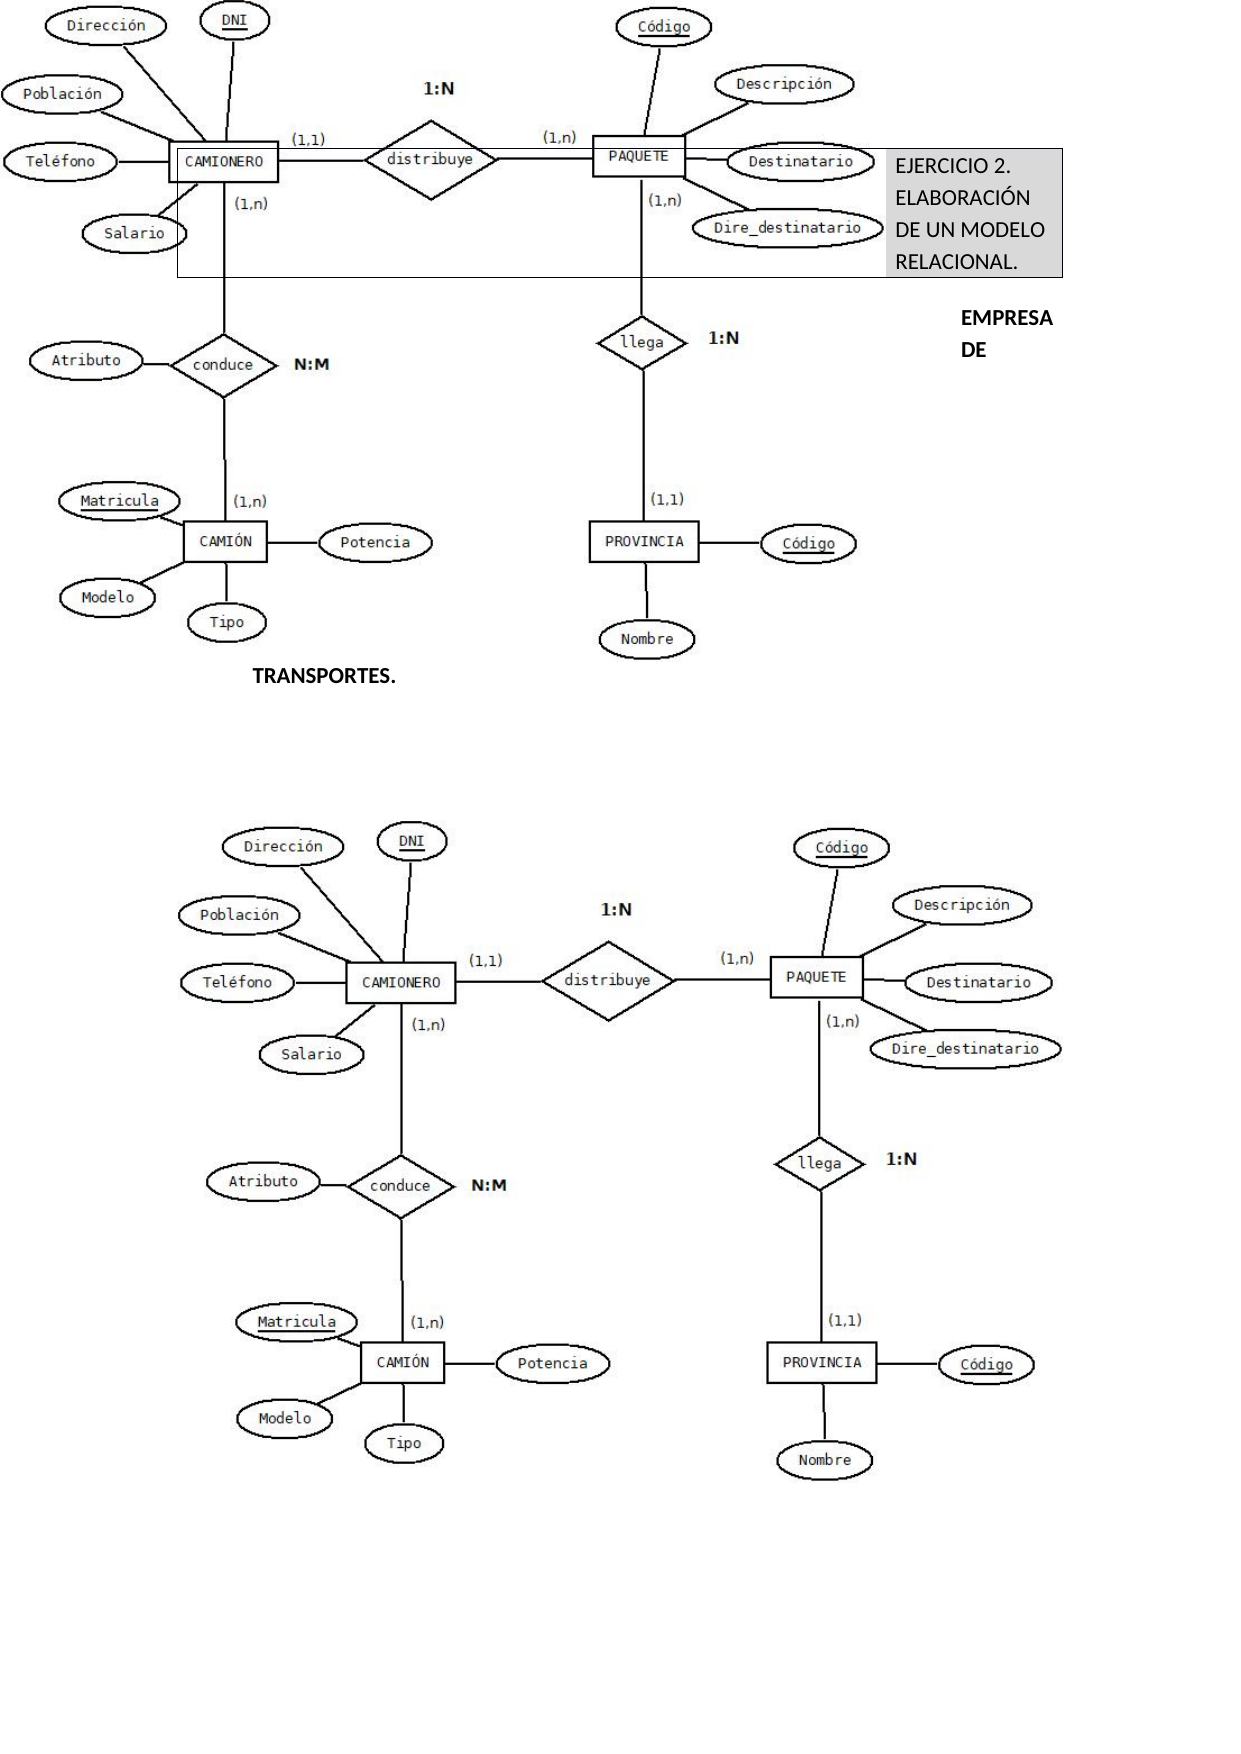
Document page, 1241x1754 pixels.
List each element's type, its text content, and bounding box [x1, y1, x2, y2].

list EMPRESA DE TRANSPORTES. [252, 303, 1063, 689]
picture [177, 820, 1063, 1483]
text EJERCICIO 2. ELABORACIÓN DE UN MODELO RELACIONAL. [886, 149, 1062, 277]
picture [178, 149, 886, 277]
picture [0, 0, 886, 662]
